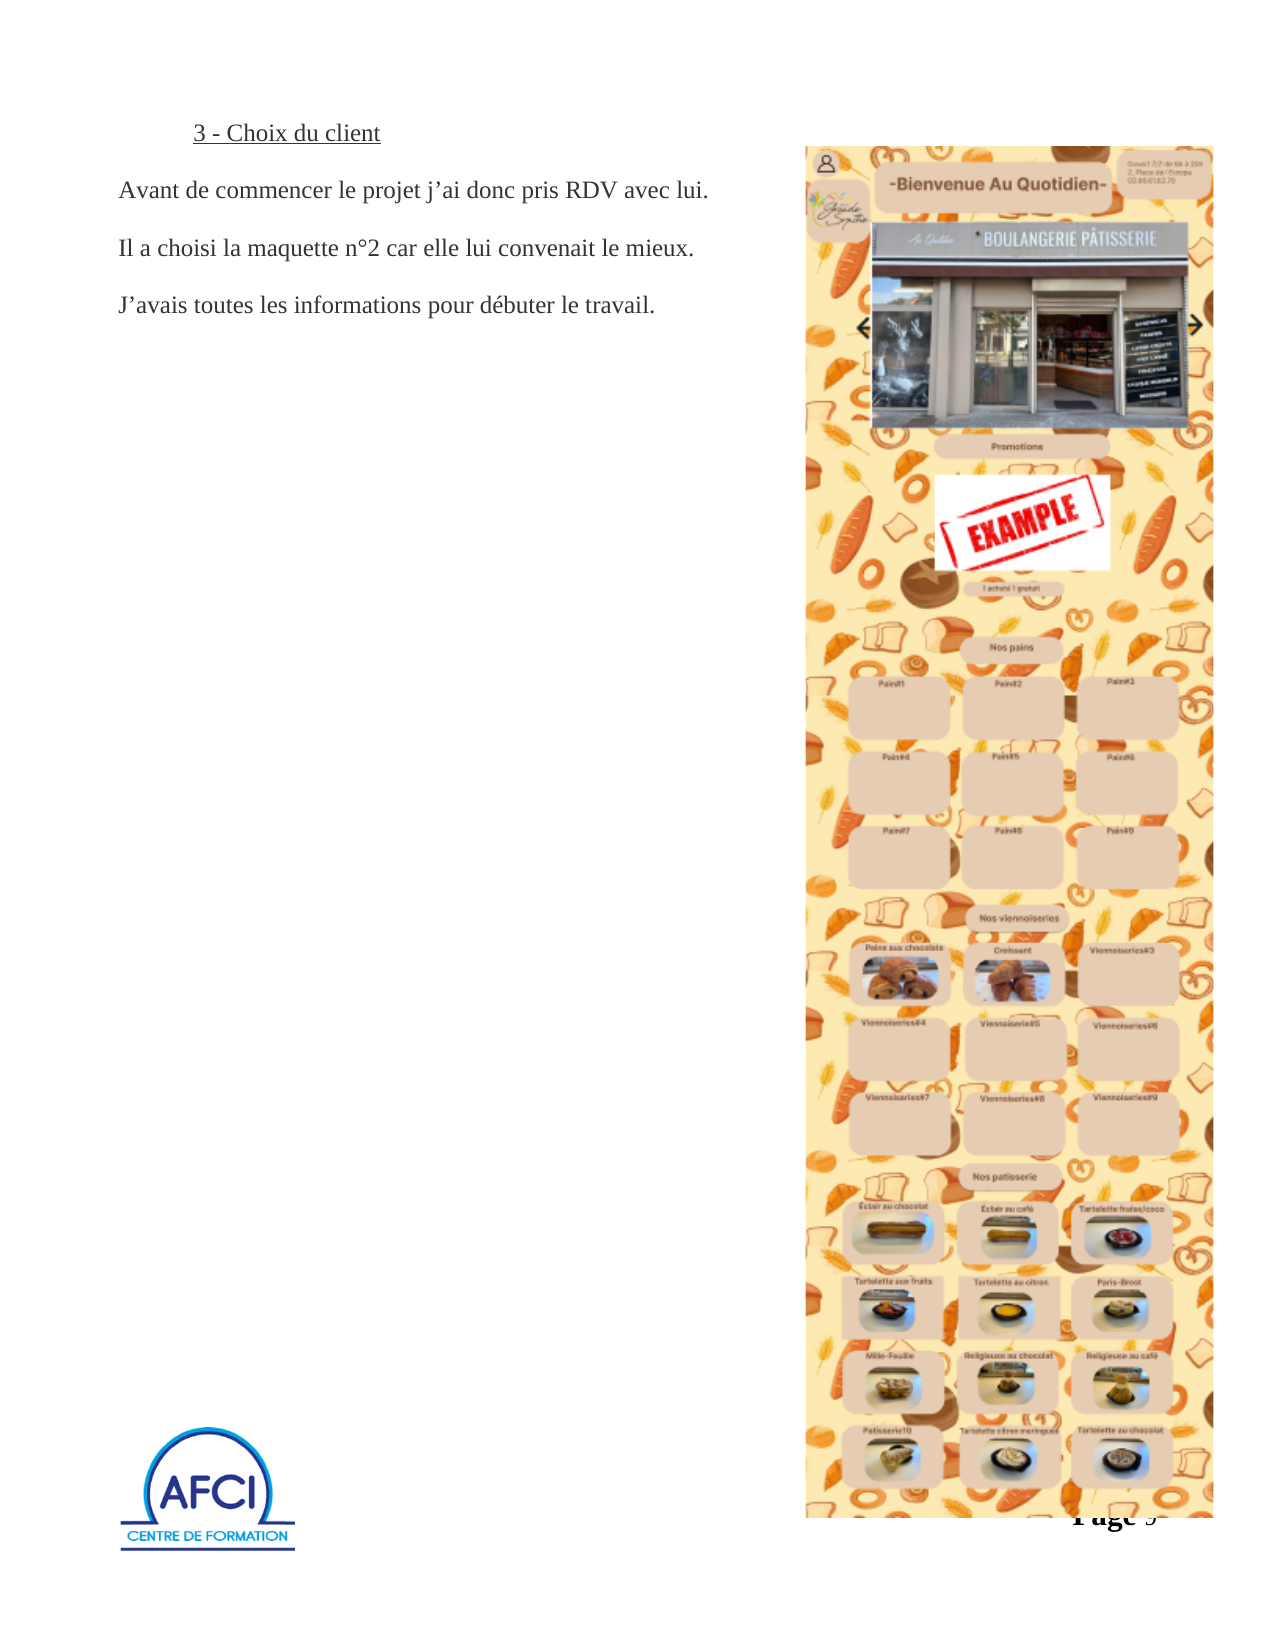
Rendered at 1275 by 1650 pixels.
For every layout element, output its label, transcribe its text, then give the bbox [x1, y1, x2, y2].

text 3 - Choix du client [118, 118, 1157, 147]
text Avant de commencer le projet j’ai donc pris RDV avec lui. [118, 176, 805, 204]
picture [120, 1427, 295, 1551]
text Il a choisi la maquette n°2 car elle lui convenait le mieux. [118, 233, 805, 262]
picture [805, 146, 1214, 1518]
text J’avais toutes les informations pour débuter le travail. [118, 291, 805, 319]
